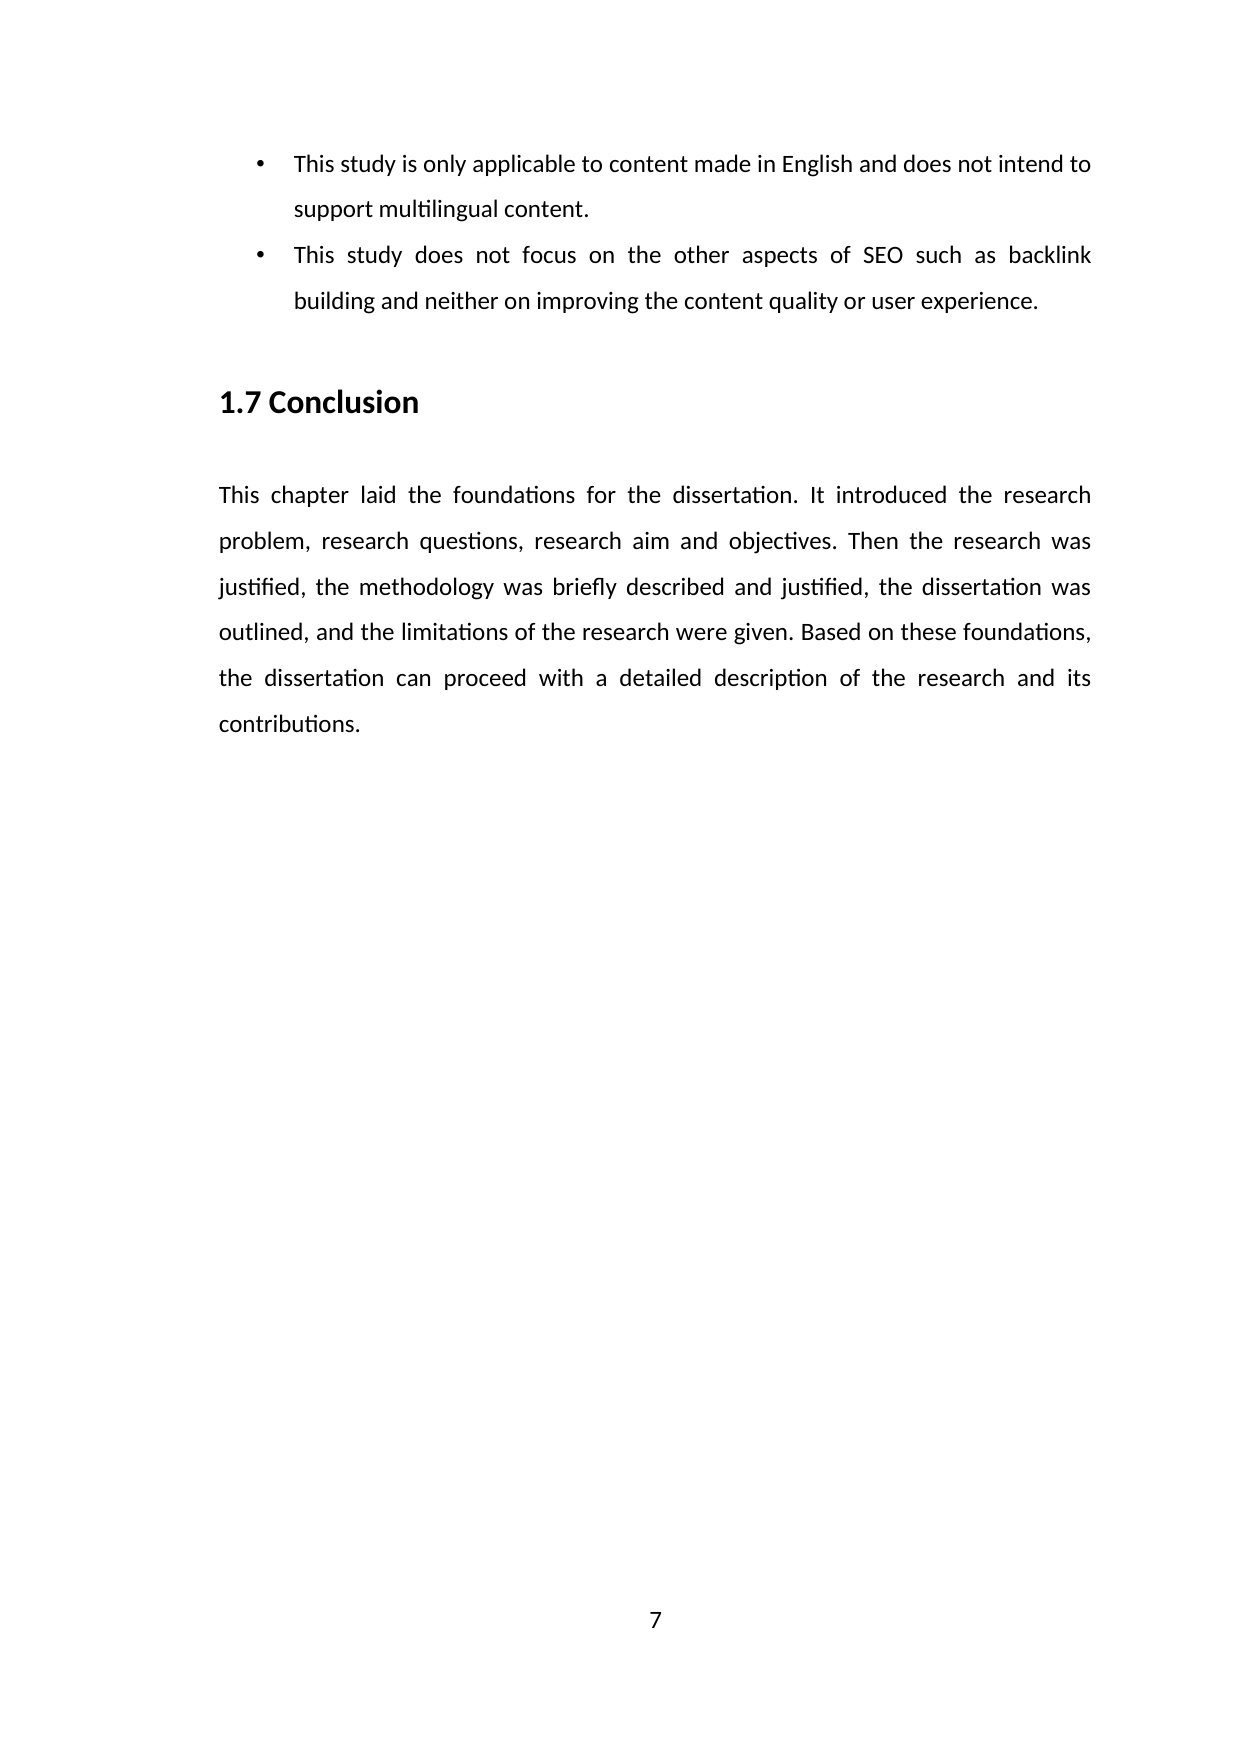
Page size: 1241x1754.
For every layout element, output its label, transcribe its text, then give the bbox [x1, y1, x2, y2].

subtitle 1.7 Conclusion [218, 381, 1092, 421]
list This study is only applicable to content made in English and does not intend to support multilingual content. [256, 148, 1092, 224]
list This study does not focus on the other aspects of SEO such as backlink building and neither on improving the content quality or user experience. [256, 239, 1092, 315]
text This chapter laid the foundations for the dissertation. It introduced the research problem, research questions, research aim and objectives. Then the research was justified, the methodology was briefly described and justified, the dissertation was outlined, and the limitations of the research were given. Based on these foundations, the dissertation can proceed with a detailed description of the research and its contributions. [218, 479, 1092, 738]
